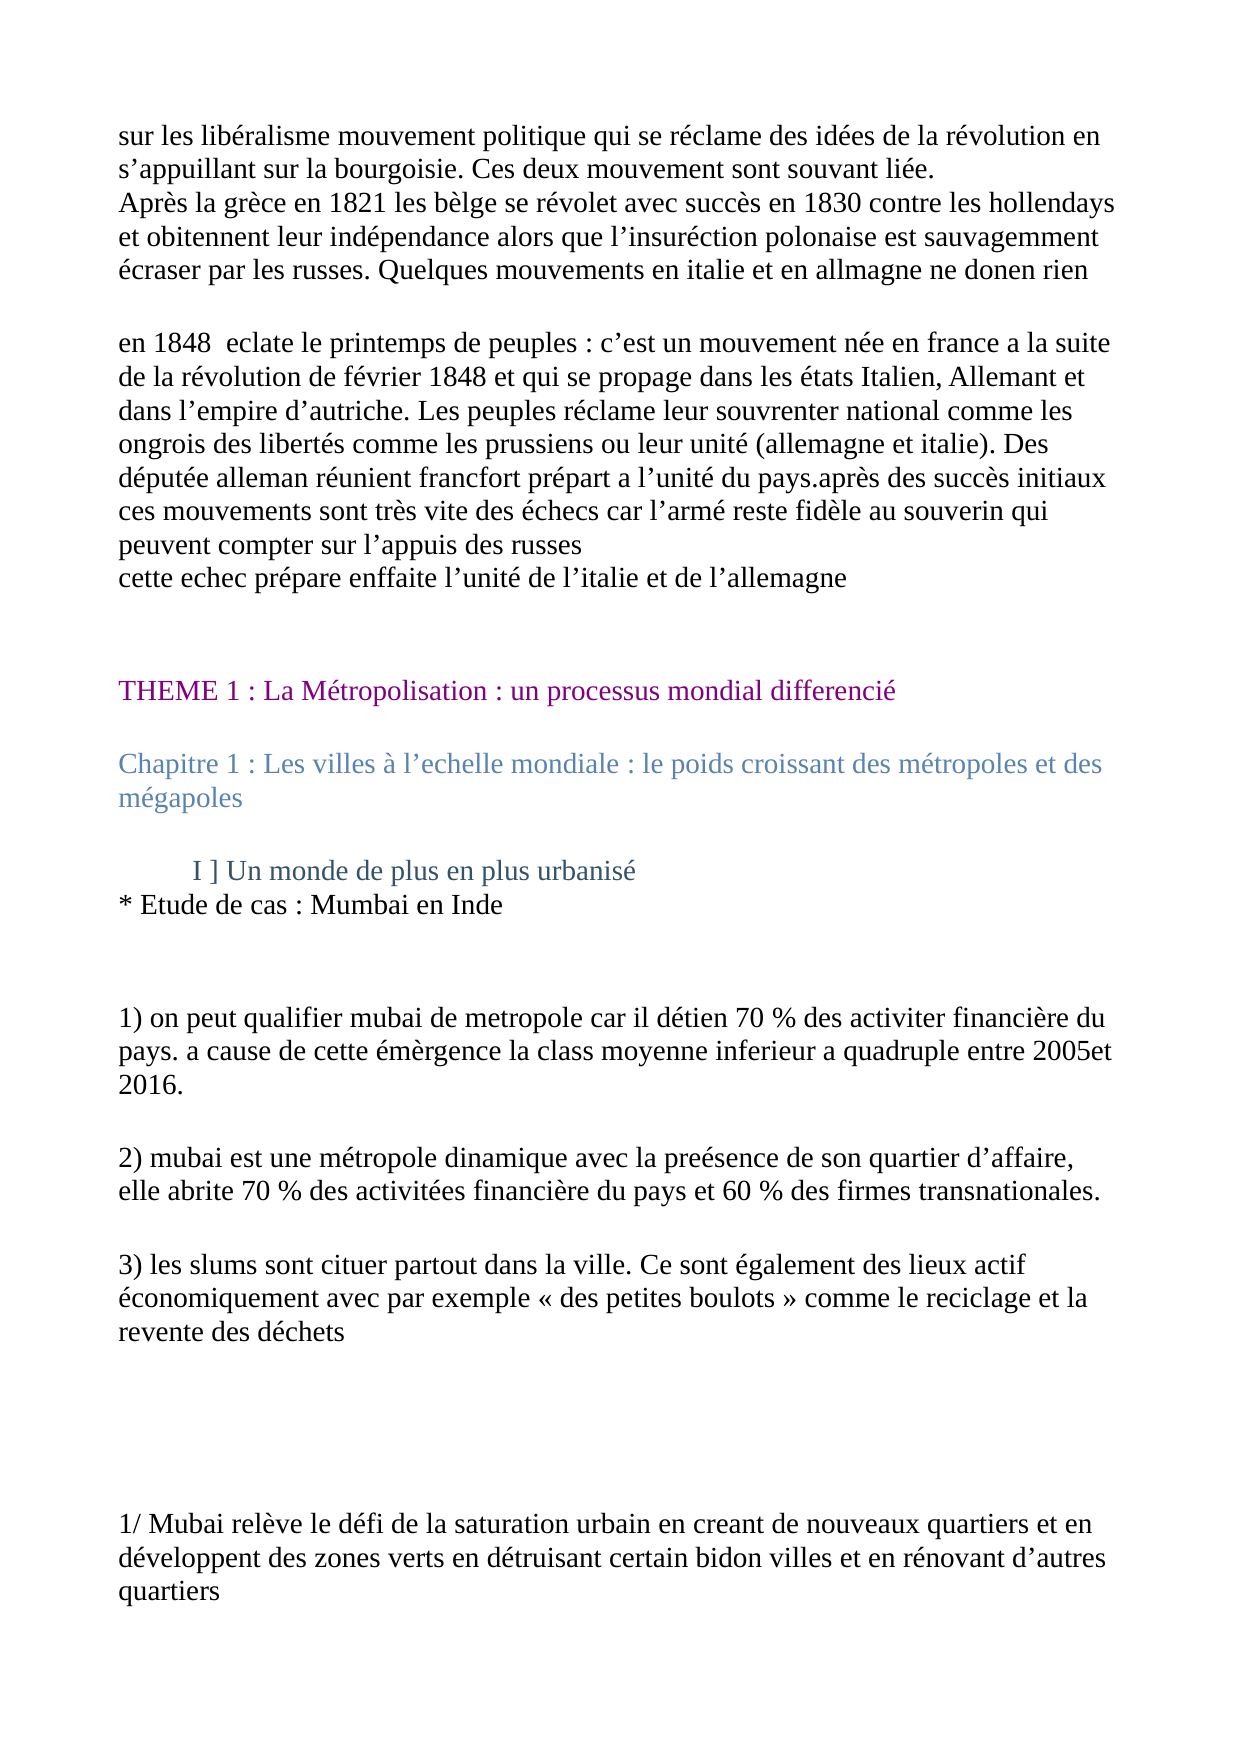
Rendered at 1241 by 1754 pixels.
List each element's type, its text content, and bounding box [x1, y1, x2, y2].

text 2) mubai est une métropole dinamique avec la preésence de son quartier d’affaire, elle abrite 70 % des activitées financière du pays et 60 % des firmes transnationales. [118, 1140, 1122, 1207]
text Chapitre 1 : Les villes à l’echelle mondiale : le poids croissant des métropoles et des mégapoles [118, 746, 1122, 813]
text I ] Un monde de plus en plus urbanisé [118, 853, 1122, 887]
text en 1848 eclate le printemps de peuples : c’est un mouvement née en france a la suite de la révolution de février 1848 et qui se propage dans les états Italien, Allemant et dans l’empire d’autriche. Les peuples réclame leur souvrenter national comme les ongrois des libertés comme les prussiens ou leur unité (allemagne et italie). Des députée alleman réunient francfort prépart a l’unité du pays.après des succès initiaux ces mouvements sont très vite des échecs car l’armé reste fidèle au souverin qui peuvent compter sur l’appuis des russes [118, 326, 1122, 560]
text cette echec prépare enffaite l’unité de l’italie et de l’allemagne [118, 560, 1122, 594]
text sur les libéralisme mouvement politique qui se réclame des idées de la révolution en s’appuillant sur la bourgoisie. Ces deux mouvement sont souvant liée. [118, 118, 1122, 185]
text 1/ Mubai relève le défi de la saturation urbain en creant de nouveaux quartiers et en développent des zones verts en détruisant certain bidon villes et en rénovant d’autres quartiers [118, 1506, 1122, 1607]
text 3) les slums sont cituer partout dans la ville. Ce sont également des lieux actif économiquement avec par exemple « des petites boulots » comme le reciclage et la revente des déchets [118, 1247, 1122, 1347]
text Après la grèce en 1821 les bèlge se révolet avec succès en 1830 contre les hollendays et obitennent leur indépendance alors que l’insuréction polonaise est sauvagemment écraser par les russes. Quelques mouvements en italie et en allmagne ne donen rien [118, 185, 1122, 286]
text THEME 1 : La Métropolisation : un processus mondial differencié [118, 673, 1122, 707]
text 1) on peut qualifier mubai de metropole car il détien 70 % des activiter financière du pays. a cause de cette émèrgence la class moyenne inferieur a quadruple entre 2005et 2016. [118, 1000, 1122, 1100]
text * Etude de cas : Mumbai en Inde [118, 887, 1122, 920]
